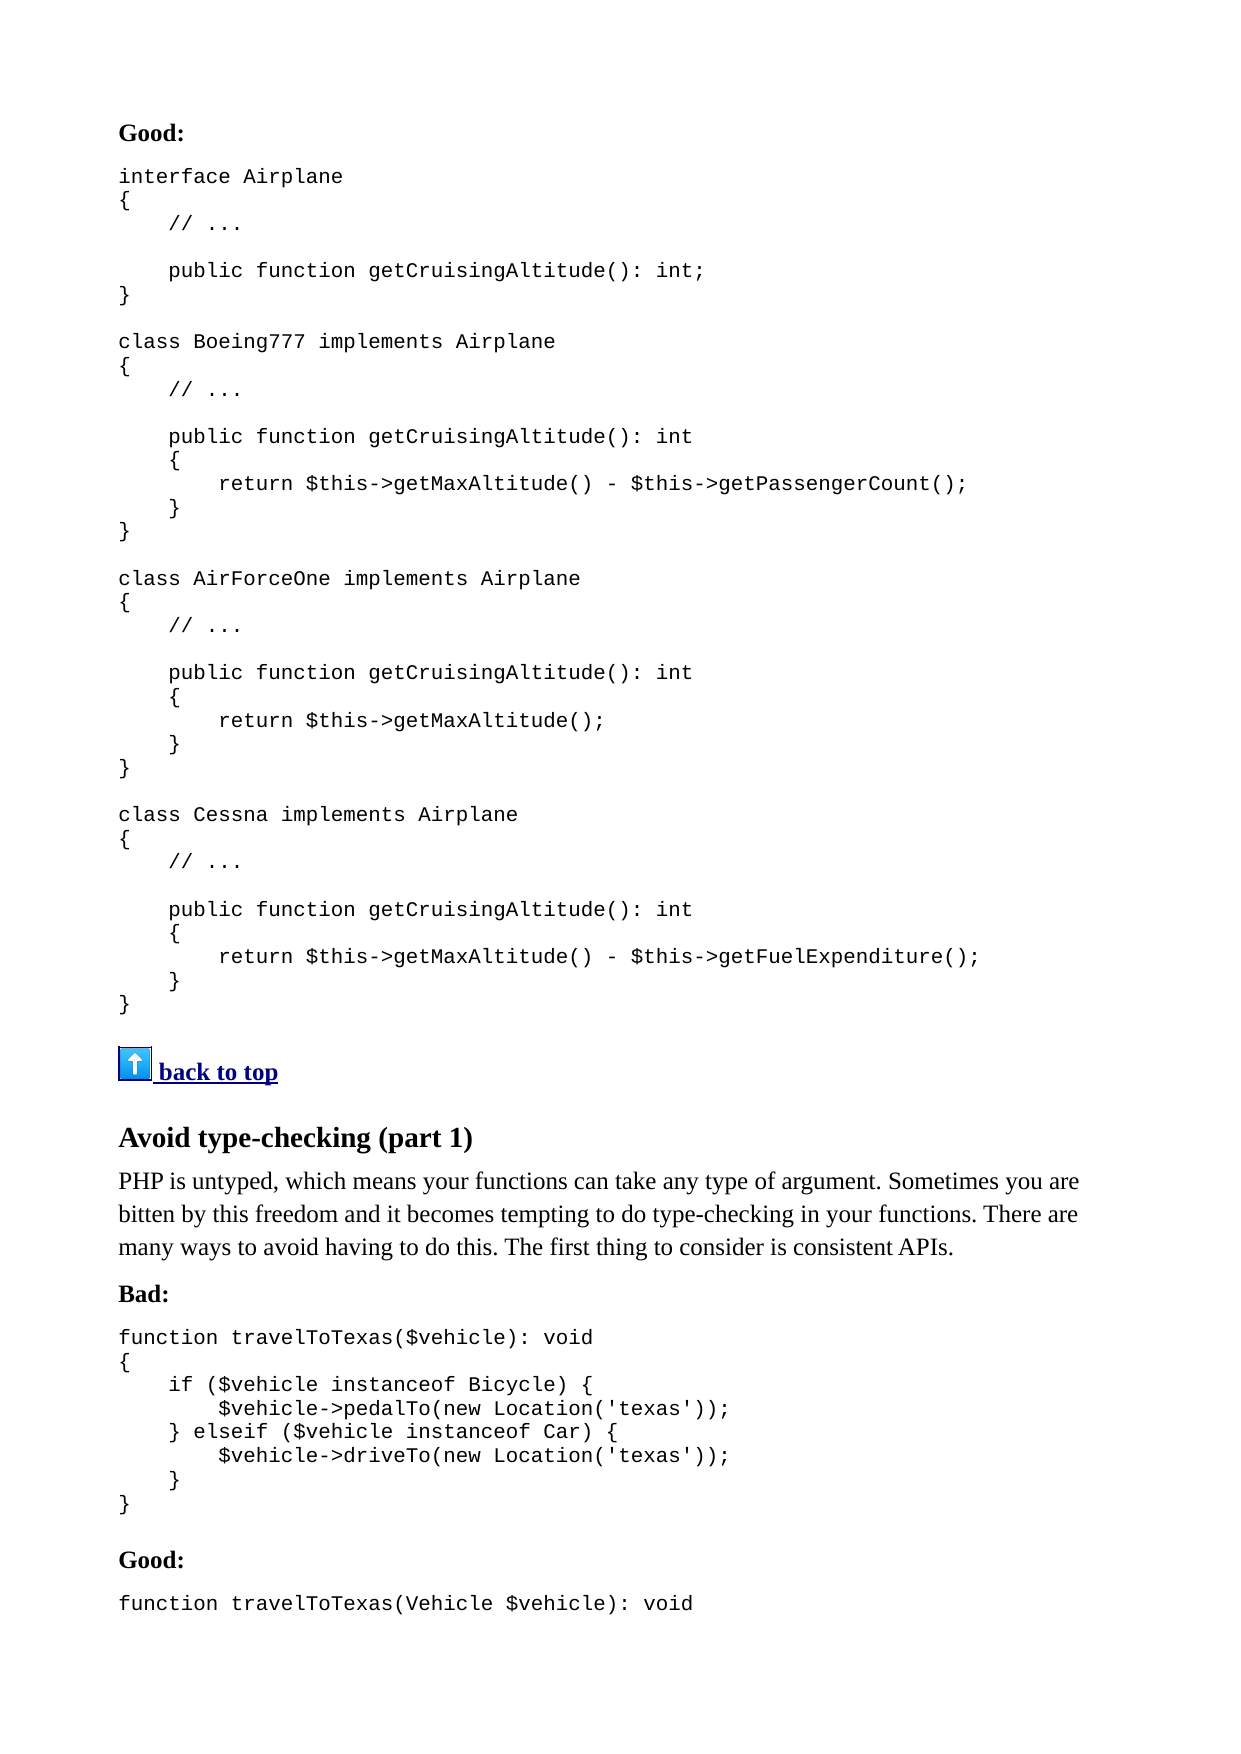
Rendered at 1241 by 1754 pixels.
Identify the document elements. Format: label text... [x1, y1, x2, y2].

text } elseif ($vehicle instanceof Car) { [118, 1422, 1122, 1445]
text class Boeing777 implements Airplane [118, 331, 1122, 355]
text Bad: [118, 1279, 1122, 1308]
text { [118, 922, 1122, 946]
picture [120, 1048, 151, 1079]
text return $this->getMaxAltitude() - $this->getFuelExpenditure(); [118, 946, 1122, 970]
text } [118, 520, 1122, 544]
text function travelToTexas(Vehicle $vehicle): void [118, 1593, 1122, 1617]
text $vehicle->pedalTo(new Location('texas')); [118, 1398, 1122, 1422]
text } [118, 1492, 1122, 1516]
text Good: [118, 118, 1122, 147]
text back to top [118, 1046, 1122, 1086]
text { [118, 189, 1122, 213]
text } [118, 970, 1122, 993]
text { [118, 355, 1122, 378]
subtitle Avoid type-checking (part 1) [118, 1120, 1122, 1153]
text public function getCruisingAltitude(): int; [118, 260, 1122, 284]
text // ... [118, 378, 1122, 402]
text } [118, 1469, 1122, 1492]
text class Cessna implements Airplane [118, 804, 1122, 828]
text { [118, 1351, 1122, 1374]
text public function getCruisingAltitude(): int [118, 426, 1122, 449]
text Good: [118, 1546, 1122, 1574]
text } [118, 757, 1122, 781]
text PHP is untyped, which means your functions can take any type of argument. Sometimes you are bitten by this freedom and it becomes tempting to do type-checking in your functions. There are many ways to avoid having to do this. The first thing to consider is consistent APIs. [118, 1166, 1122, 1261]
text { [118, 828, 1122, 851]
text { [118, 686, 1122, 709]
text // ... [118, 851, 1122, 875]
text } [118, 733, 1122, 757]
text public function getCruisingAltitude(): int [118, 899, 1122, 922]
text return $this->getMaxAltitude(); [118, 709, 1122, 733]
text { [118, 591, 1122, 615]
text { [118, 449, 1122, 473]
text class AirForceOne implements Airplane [118, 568, 1122, 591]
text } [118, 284, 1122, 308]
text if ($vehicle instanceof Bicycle) { [118, 1374, 1122, 1398]
text } [118, 497, 1122, 520]
text // ... [118, 615, 1122, 639]
text } [118, 993, 1122, 1017]
text interface Airplane [118, 166, 1122, 189]
text function travelToTexas($vehicle): void [118, 1327, 1122, 1351]
text $vehicle->driveTo(new Location('texas')); [118, 1445, 1122, 1469]
text // ... [118, 213, 1122, 237]
text public function getCruisingAltitude(): int [118, 662, 1122, 686]
text return $this->getMaxAltitude() - $this->getPassengerCount(); [118, 473, 1122, 497]
